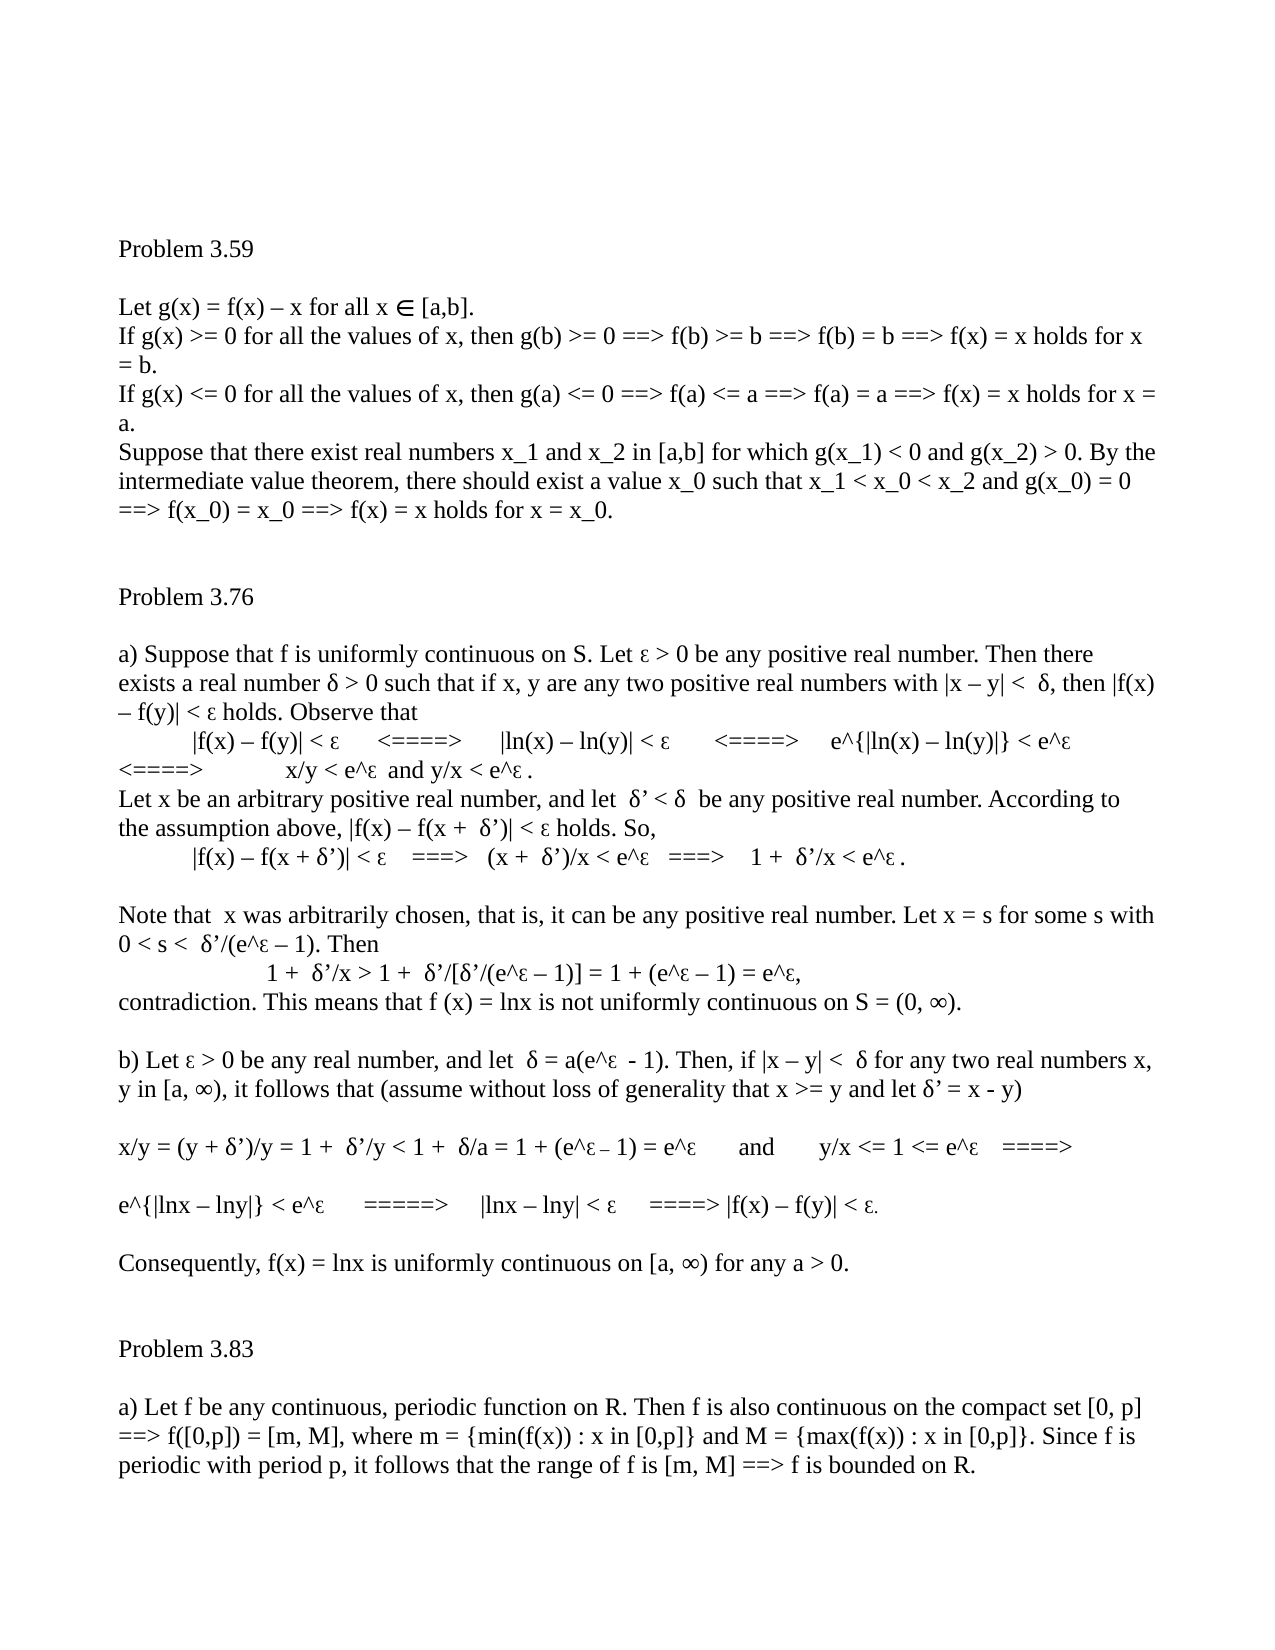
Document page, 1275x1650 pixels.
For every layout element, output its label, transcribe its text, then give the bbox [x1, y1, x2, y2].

text Suppose that there exist real numbers x_1 and x_2 in [a,b] for which g(x_1) < 0 and g(x_2) > 0. By the intermediate value theorem, there should exist a value x_0 such that x_1 < x_0 < x_2 and g(x_0) = 0 ==> f(x_0) = x_0 ==> f(x) = x holds for x = x_0. [118, 437, 1157, 523]
text Let x be an arbitrary positive real number, and let δ’ < δ be any positive real number. According to the assumption above, |f(x) – f(x + δ’)| < Ɛ holds. So, [118, 784, 1157, 842]
text |f(x) – f(y)| < Ɛ <====> |ln(x) – ln(y)| < Ɛ <====> e^{|ln(x) – ln(y)|} < e^Ɛ <====> x/y < e^Ɛ and y/x < e^Ɛ . [118, 726, 1157, 784]
text e^{|lnx – lny|} < e^Ɛ =====> |lnx – lny| < Ɛ ====> |f(x) – f(y)| < Ɛ. [118, 1189, 1157, 1218]
text contradiction. This means that f (x) = lnx is not uniformly continuous on S = (0, ∞). [118, 987, 1157, 1016]
text Let g(x) = f(x) – x for all x ∈ [a,b]. [118, 292, 1157, 321]
text If g(x) <= 0 for all the values of x, then g(a) <= 0 ==> f(a) <= a ==> f(a) = a ==> f(x) = x holds for x = a. [118, 379, 1157, 437]
text Problem 3.83 [118, 1334, 1157, 1363]
text b) Let Ɛ > 0 be any real number, and let δ = a(e^Ɛ - 1). Then, if |x – y| < δ for any two real numbers x, y in [a, ∞), it follows that (assume without loss of generality that x >= y and let δ’ = x - y) [118, 1045, 1157, 1103]
text Note that x was arbitrarily chosen, that is, it can be any positive real number. Let x = s for some s with 0 < s < δ’/(e^Ɛ – 1). Then [118, 900, 1157, 958]
text Consequently, f(x) = lnx is uniformly continuous on [a, ∞) for any a > 0. [118, 1247, 1157, 1276]
text 1 + δ’/x > 1 + δ’/[δ’/(e^Ɛ – 1)] = 1 + (e^Ɛ – 1) = e^Ɛ, [118, 958, 1157, 987]
text a) Let f be any continuous, periodic function on R. Then f is also continuous on the compact set [0, p] ==> f([0,p]) = [m, M], where m = {min(f(x)) : x in [0,p]} and M = {max(f(x)) : x in [0,p]}. Since f is periodic with period p, it follows that the range of f is [m, M] ==> f is bounded on R. [118, 1392, 1157, 1479]
text a) Suppose that f is uniformly continuous on S. Let Ɛ > 0 be any positive real number. Then there exists a real number δ > 0 such that if x, y are any two positive real numbers with |x – y| < δ, then |f(x) – f(y)| < Ɛ holds. Observe that [118, 639, 1157, 726]
text |f(x) – f(x + δ’)| < Ɛ ===> (x + δ’)/x < e^Ɛ ===> 1 + δ’/x < e^Ɛ . [118, 842, 1157, 871]
text If g(x) >= 0 for all the values of x, then g(b) >= 0 ==> f(b) >= b ==> f(b) = b ==> f(x) = x holds for x = b. [118, 321, 1157, 379]
text x/y = (y + δ’)/y = 1 + δ’/y < 1 + δ/a = 1 + (e^Ɛ – 1) = e^Ɛ and y/x <= 1 <= e^Ɛ ====> [118, 1132, 1157, 1161]
text Problem 3.76 [118, 581, 1157, 610]
text Problem 3.59 [118, 234, 1157, 263]
